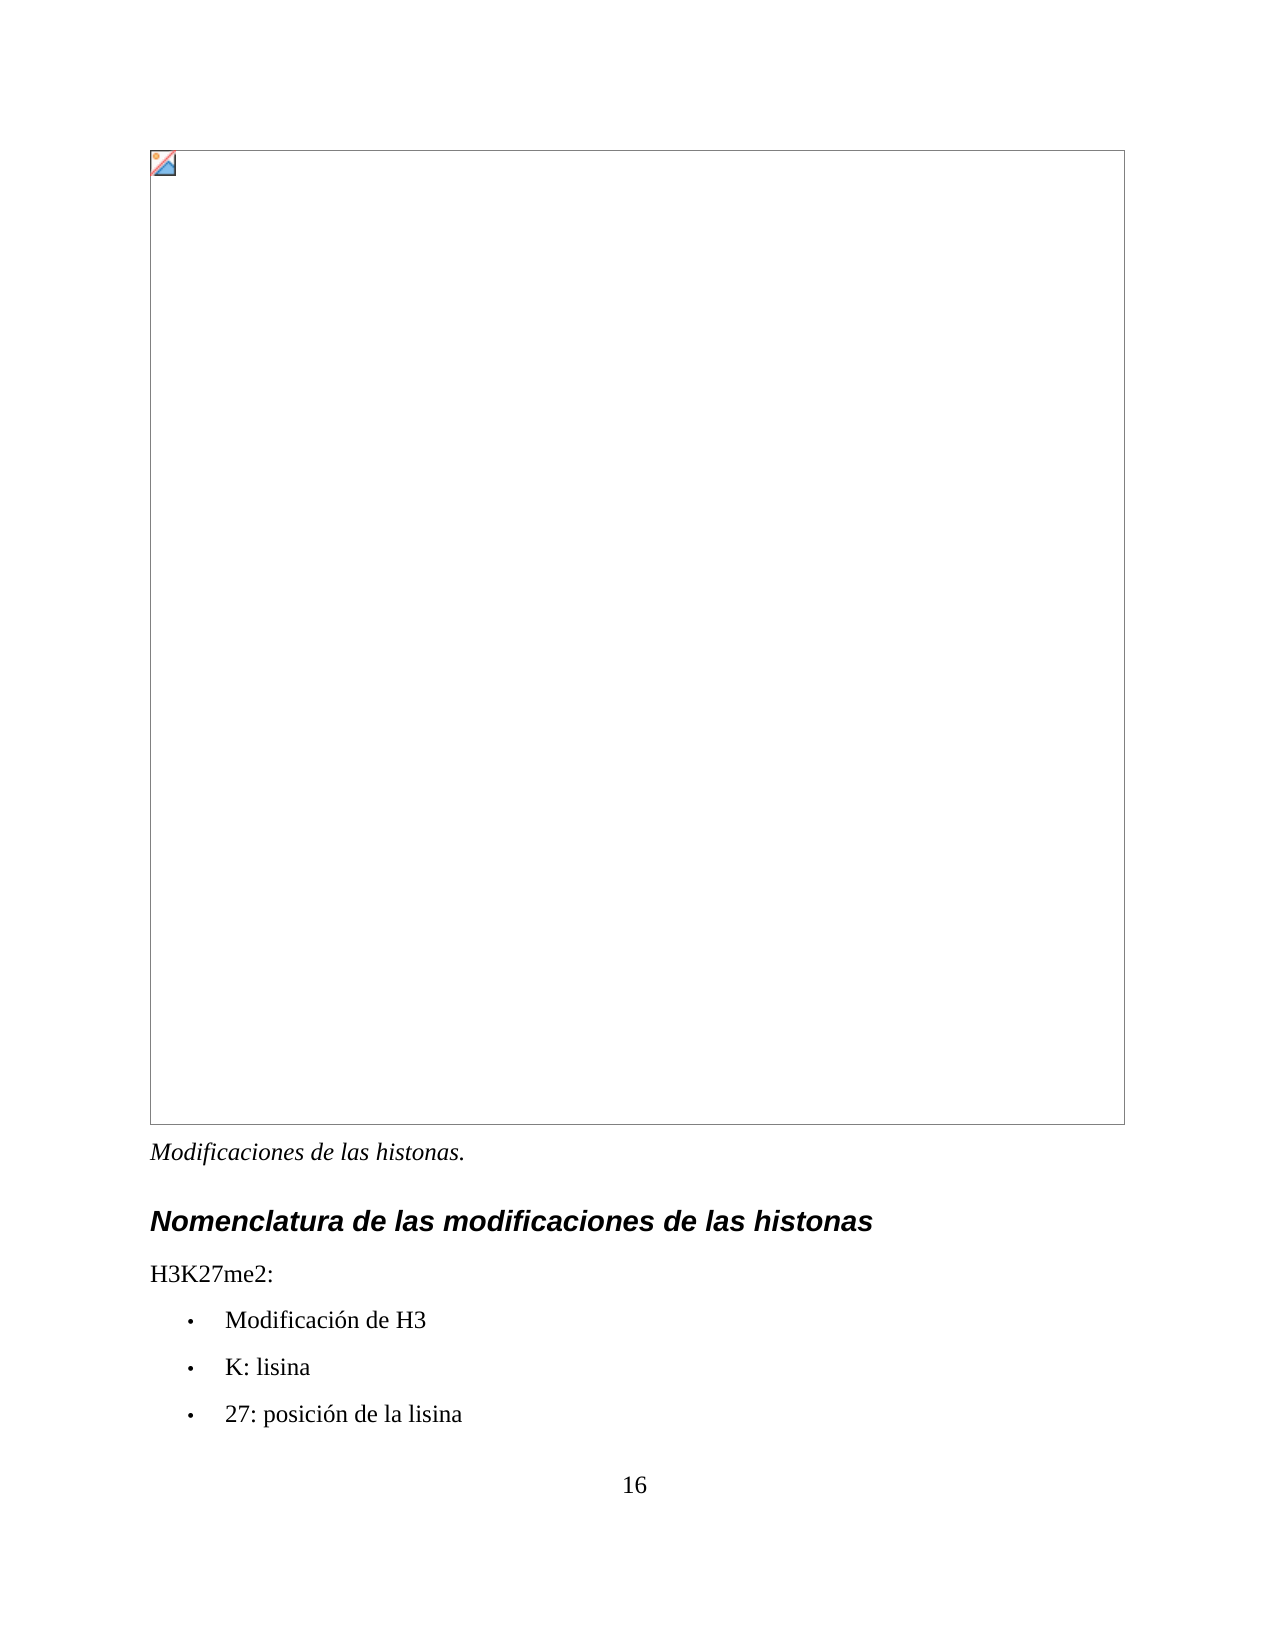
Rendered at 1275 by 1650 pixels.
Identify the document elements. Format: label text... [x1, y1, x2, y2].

list 27: posición de la lisina [187, 1399, 1125, 1427]
text Modificaciones de las histonas. [150, 1137, 1125, 1166]
list Modificación de H3 [187, 1305, 1125, 1334]
subtitle Nomenclatura de las modificaciones de las histonas [150, 1204, 1125, 1237]
text H3K27me2: [150, 1259, 1125, 1287]
list K: lisina [187, 1352, 1125, 1381]
